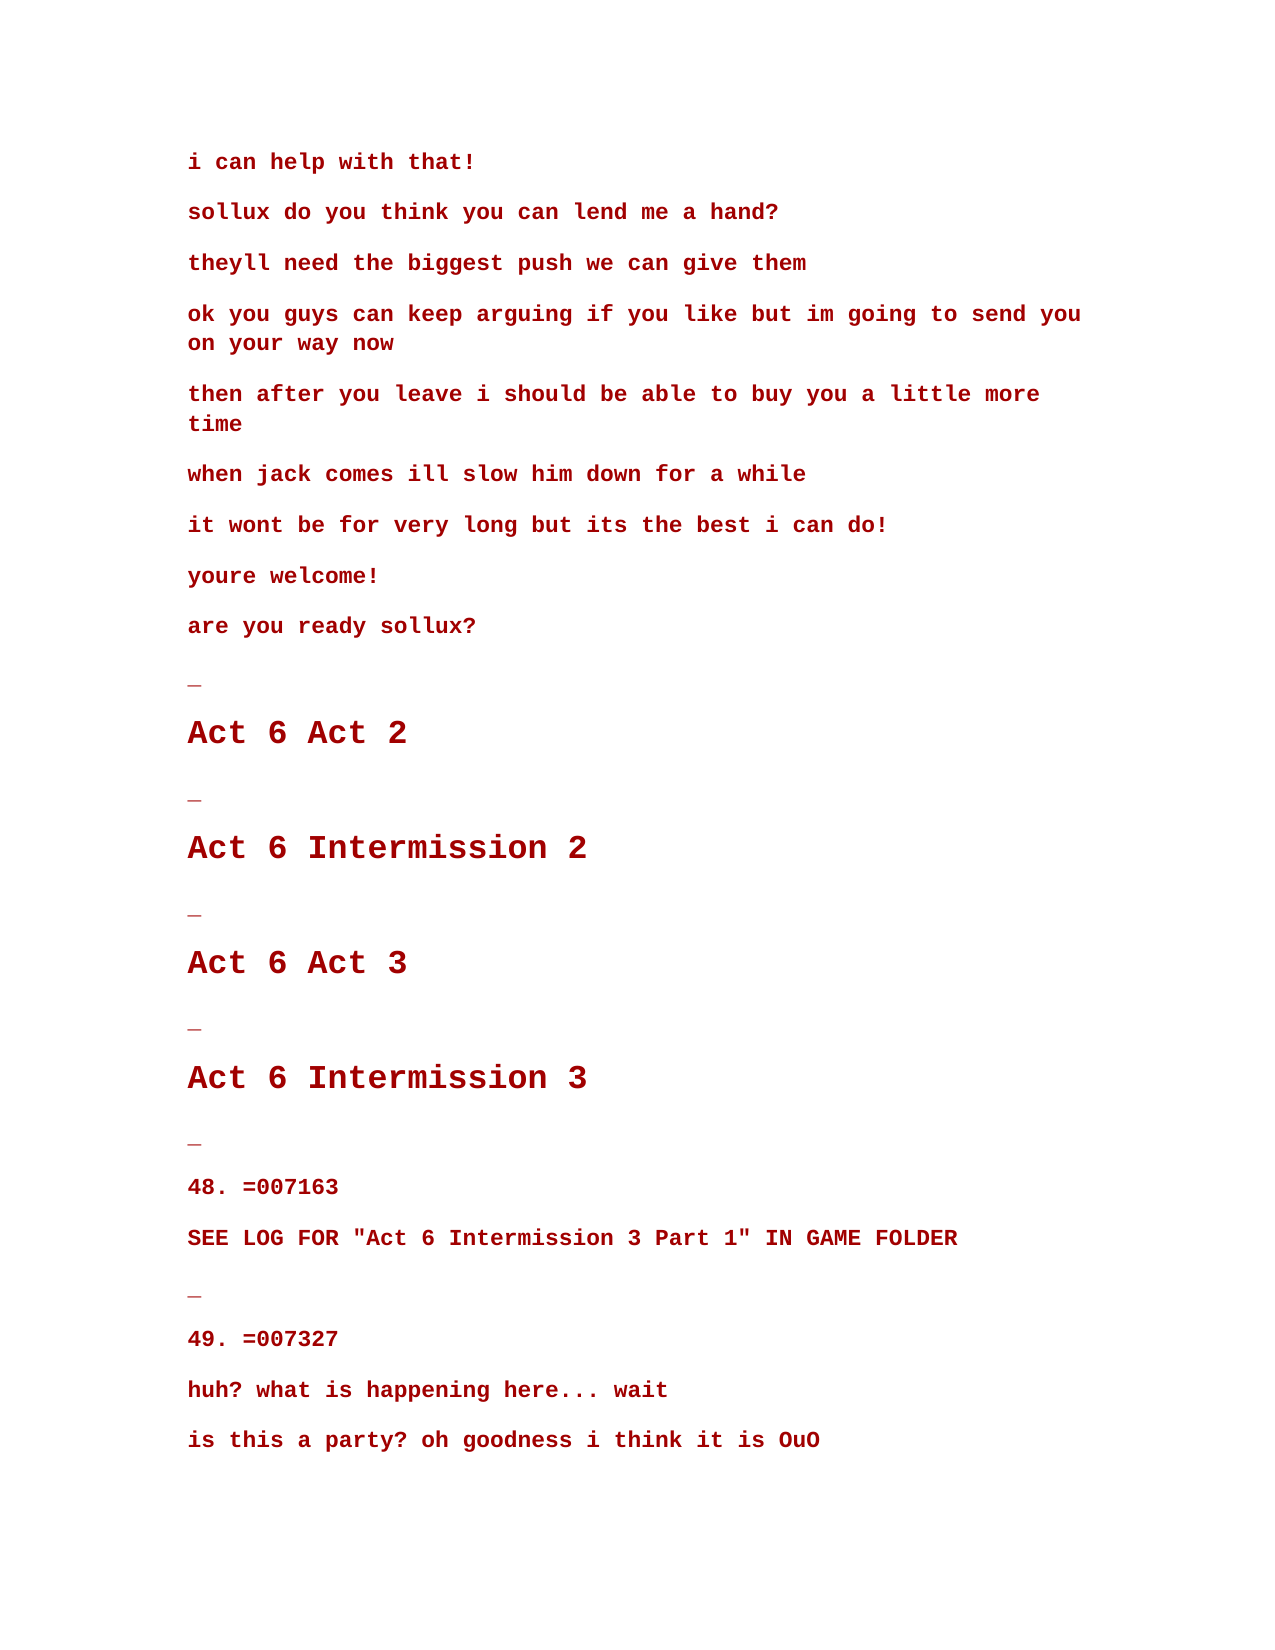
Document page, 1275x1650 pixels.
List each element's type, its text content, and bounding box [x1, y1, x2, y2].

text 48. =007163 [187, 1175, 1087, 1201]
text Act 6 Intermission 3 [187, 1061, 1087, 1098]
text _ [187, 665, 1087, 691]
text _ [187, 1125, 1087, 1151]
text it wont be for very long but its the best i can do! [187, 513, 1087, 539]
text i can help with that! [187, 150, 1087, 176]
text Act 6 Act 3 [187, 946, 1087, 983]
text youre welcome! [187, 564, 1087, 590]
text theyll need the biggest push we can give them [187, 251, 1087, 277]
text Act 6 Act 2 [187, 716, 1087, 754]
text then after you leave i should be able to buy you a little more time [187, 382, 1087, 438]
text 49. =007327 [187, 1327, 1087, 1353]
text is this a party? oh goodness i think it is OuO [187, 1428, 1087, 1454]
text _ [187, 1010, 1087, 1036]
text _ [187, 780, 1087, 806]
text when jack comes ill slow him down for a while [187, 463, 1087, 489]
text huh? what is happening here... wait [187, 1378, 1087, 1404]
text Act 6 Intermission 2 [187, 831, 1087, 868]
text are you ready sollux? [187, 614, 1087, 641]
text sollux do you think you can lend me a hand? [187, 201, 1087, 227]
text ok you guys can keep arguing if you like but im going to send you on your way now [187, 302, 1087, 358]
text SEE LOG FOR "Act 6 Intermission 3 Part 1" IN GAME FOLDER [187, 1226, 1087, 1252]
text _ [187, 895, 1087, 921]
text _ [187, 1277, 1087, 1303]
